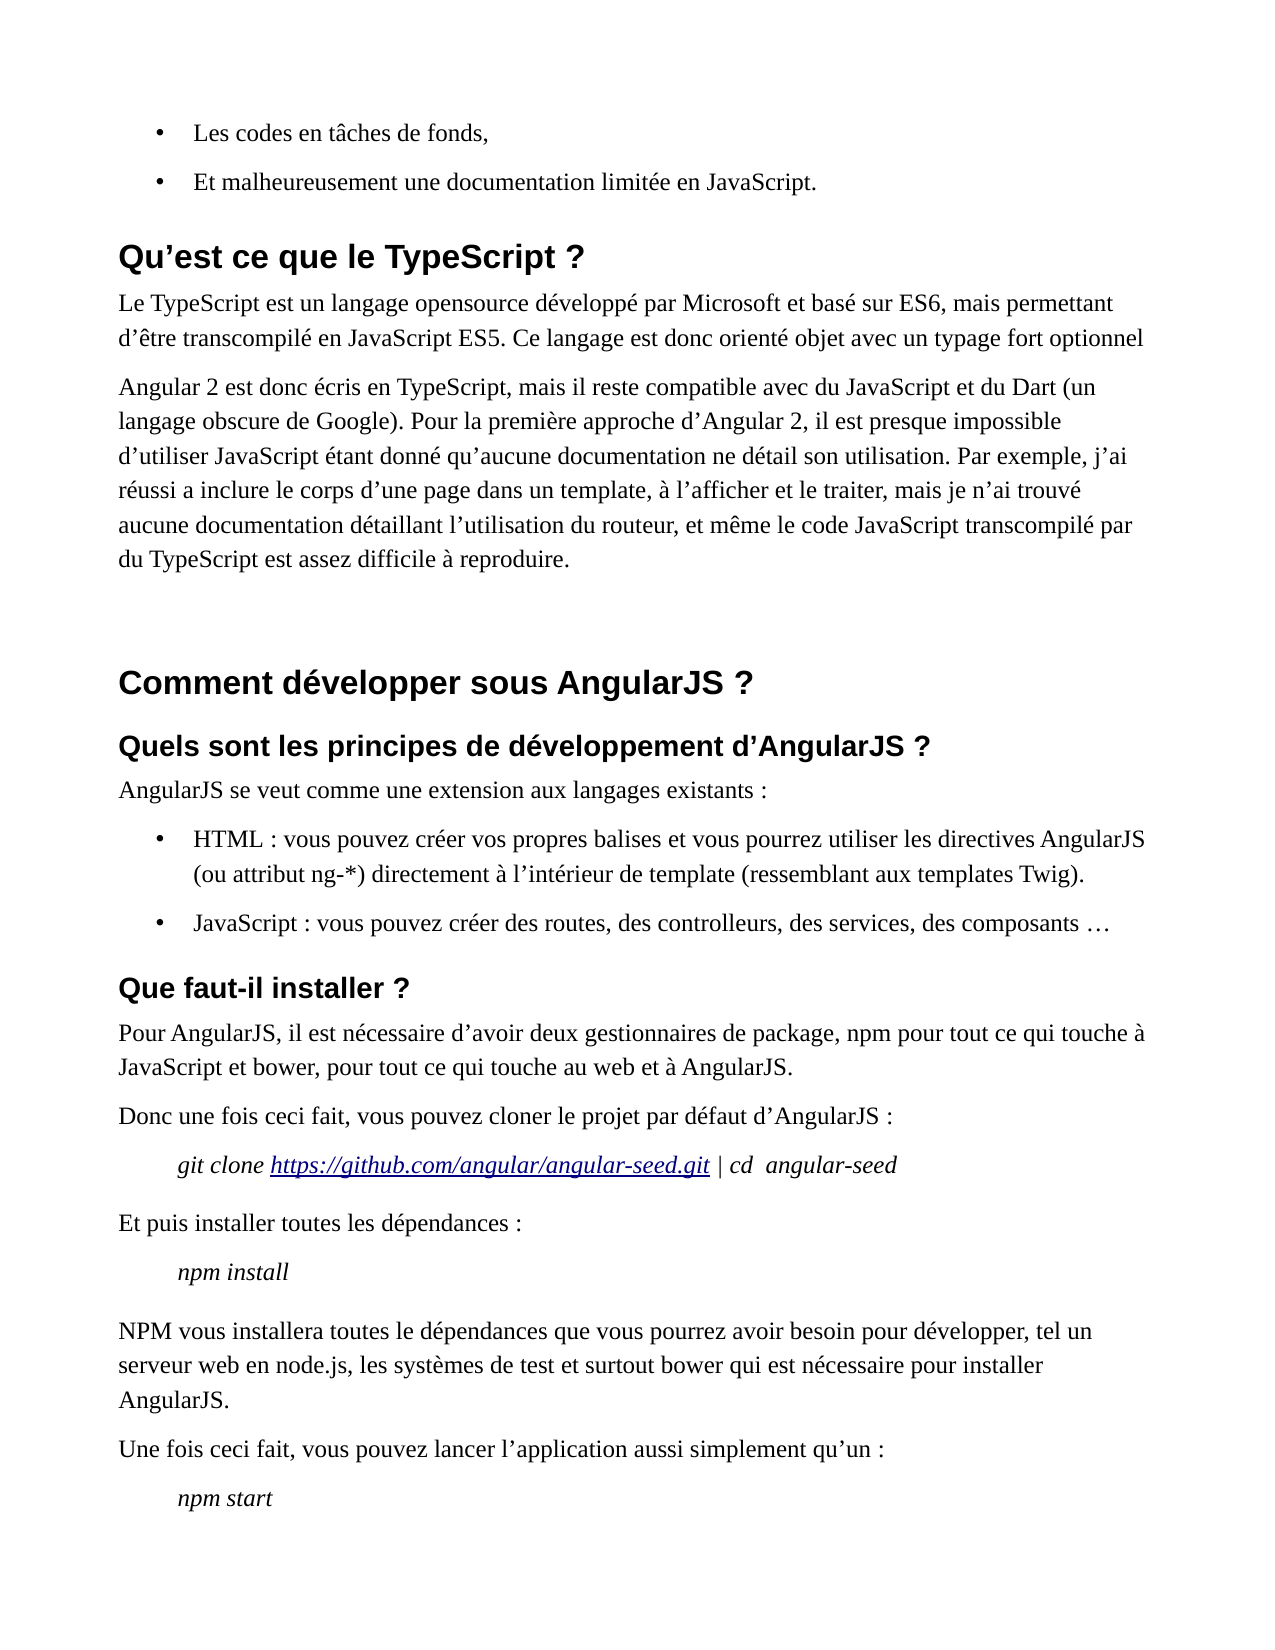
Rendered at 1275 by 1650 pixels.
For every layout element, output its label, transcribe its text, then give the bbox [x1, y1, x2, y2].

text AngularJS se veut comme une extension aux langages existants : [118, 775, 1157, 804]
list Et malheureusement une documentation limitée en JavaScript. [156, 167, 1157, 196]
subtitle Comment développer sous AngularJS ? [118, 663, 1157, 702]
text npm start [177, 1483, 1098, 1512]
text Angular 2 est donc écris en TypeScript, mais il reste compatible avec du JavaScript et du Dart (un langage obscure de Google). Pour la première approche d’Angular 2, il est presque impossible d’utiliser JavaScript étant donné qu’aucune documentation ne détail son utilisation. Par exemple, j’ai réussi a inclure le corps d’une page dans un template, à l’afficher et le traiter, mais je n’ai trouvé aucune documentation détaillant l’utilisation du routeur, et même le code JavaScript transcompilé par du TypeScript est assez difficile à reproduire. [118, 372, 1157, 573]
subtitle Qu’est ce que le TypeScript ? [118, 237, 1157, 276]
subtitle Quels sont les principes de développement d’AngularJS ? [118, 729, 1157, 763]
text Donc une fois ceci fait, vous pouvez cloner le projet par défaut d’AngularJS : [118, 1101, 1157, 1130]
text Pour AngularJS, il est nécessaire d’avoir deux gestionnaires de package, npm pour tout ce qui touche à JavaScript et bower, pour tout ce qui touche au web et à AngularJS. [118, 1018, 1157, 1081]
text NPM vous installera toutes le dépendances que vous pourrez avoir besoin pour développer, tel un serveur web en node.js, les systèmes de test et surtout bower qui est nécessaire pour installer AngularJS. [118, 1316, 1157, 1413]
list HTML : vous pouvez créer vos propres balises et vous pourrez utiliser les directives AngularJS (ou attribut ng-*) directement à l’intérieur de template (ressemblant aux templates Twig). [156, 824, 1157, 887]
text Une fois ceci fait, vous pouvez lancer l’application aussi simplement qu’un : [118, 1434, 1157, 1462]
list JavaScript : vous pouvez créer des routes, des controlleurs, des services, des composants … [156, 908, 1157, 936]
subtitle Que faut-il installer ? [118, 971, 1157, 1005]
text git clone https://github.com/angular/angular-seed.git | cd angular-seed [177, 1150, 1098, 1179]
text Et puis installer toutes les dépendances : [118, 1208, 1157, 1237]
text Le TypeScript est un langage opensource développé par Microsoft et basé sur ES6, mais permettant d’être transcompilé en JavaScript ES5. Ce langage est donc orienté objet avec un typage fort optionnel [118, 288, 1157, 351]
text npm install [177, 1257, 1098, 1286]
list Les codes en tâches de fonds, [156, 118, 1157, 147]
